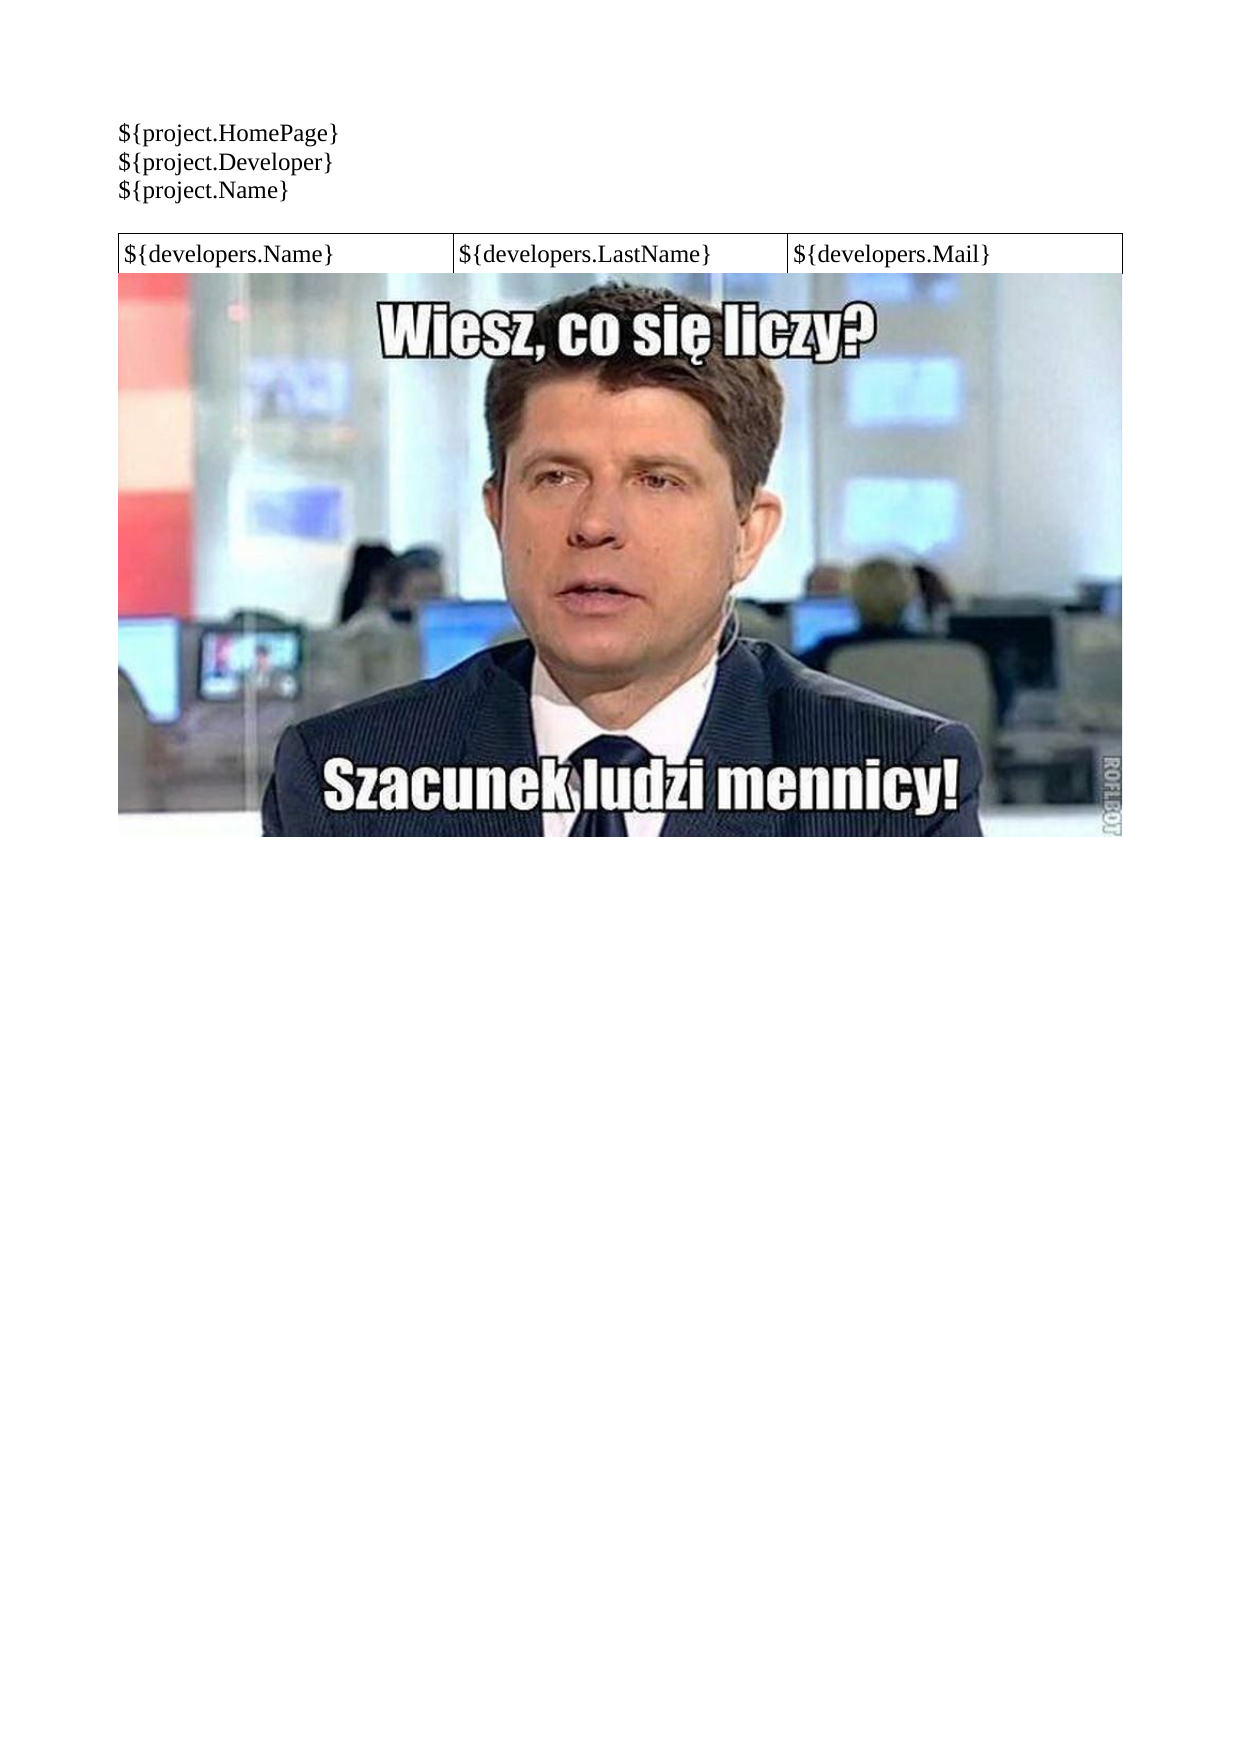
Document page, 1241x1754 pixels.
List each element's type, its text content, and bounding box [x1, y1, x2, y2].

table_header ${developers.Mail} [788, 234, 1122, 273]
picture [118, 273, 1123, 837]
text ${project.HomePage} ${project.Developer} ${project.Name} [118, 118, 1122, 204]
table_header ${developers.Name} [119, 234, 453, 273]
table_header ${developers.LastName} [454, 234, 787, 273]
